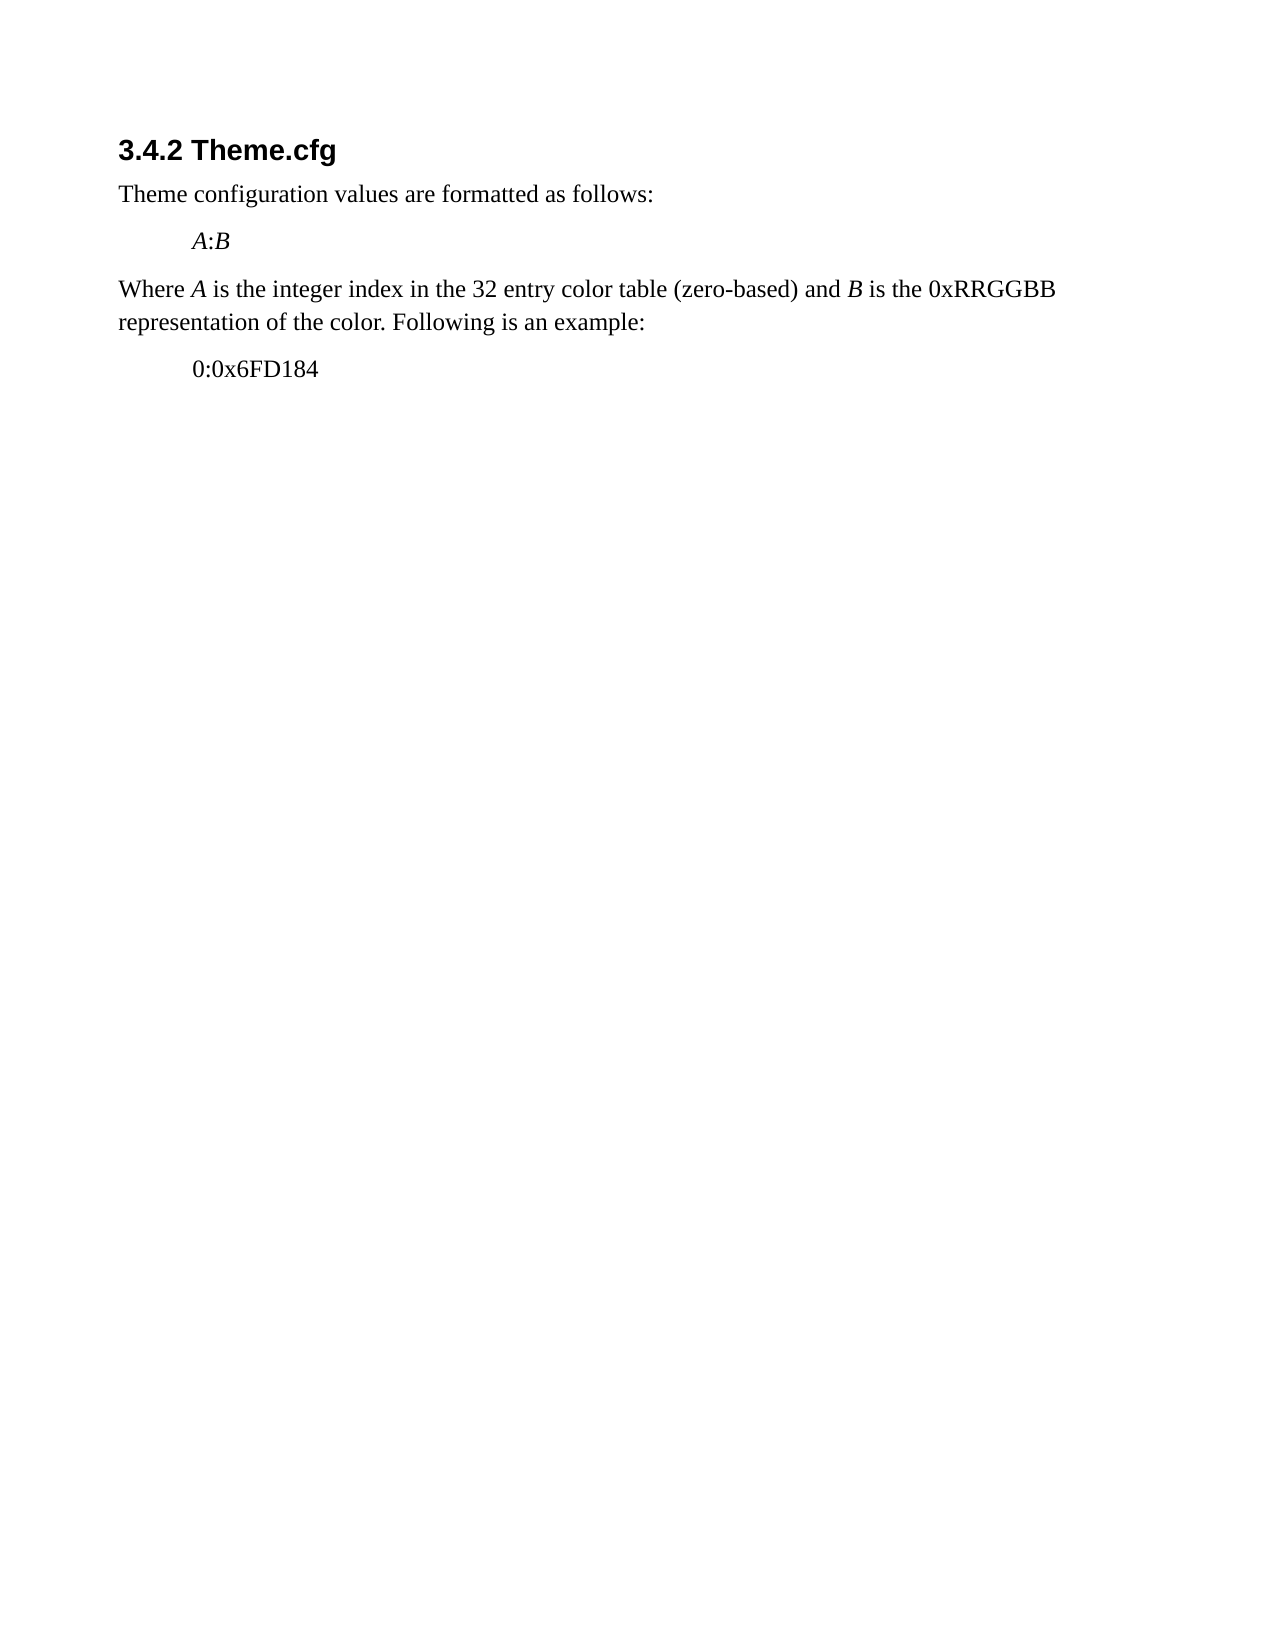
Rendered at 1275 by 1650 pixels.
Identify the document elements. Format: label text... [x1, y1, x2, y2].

subtitle 3.4.2 Theme.cfg [118, 133, 1157, 166]
text Theme configuration values are formatted as follows: [118, 179, 1157, 207]
text A:B [118, 226, 1157, 255]
text Where A is the integer index in the 32 entry color table (zero-based) and B is the 0xRRGGBB representation of the color. Following is an example: [118, 274, 1157, 336]
text 0:0x6FD184 [118, 354, 1157, 383]
